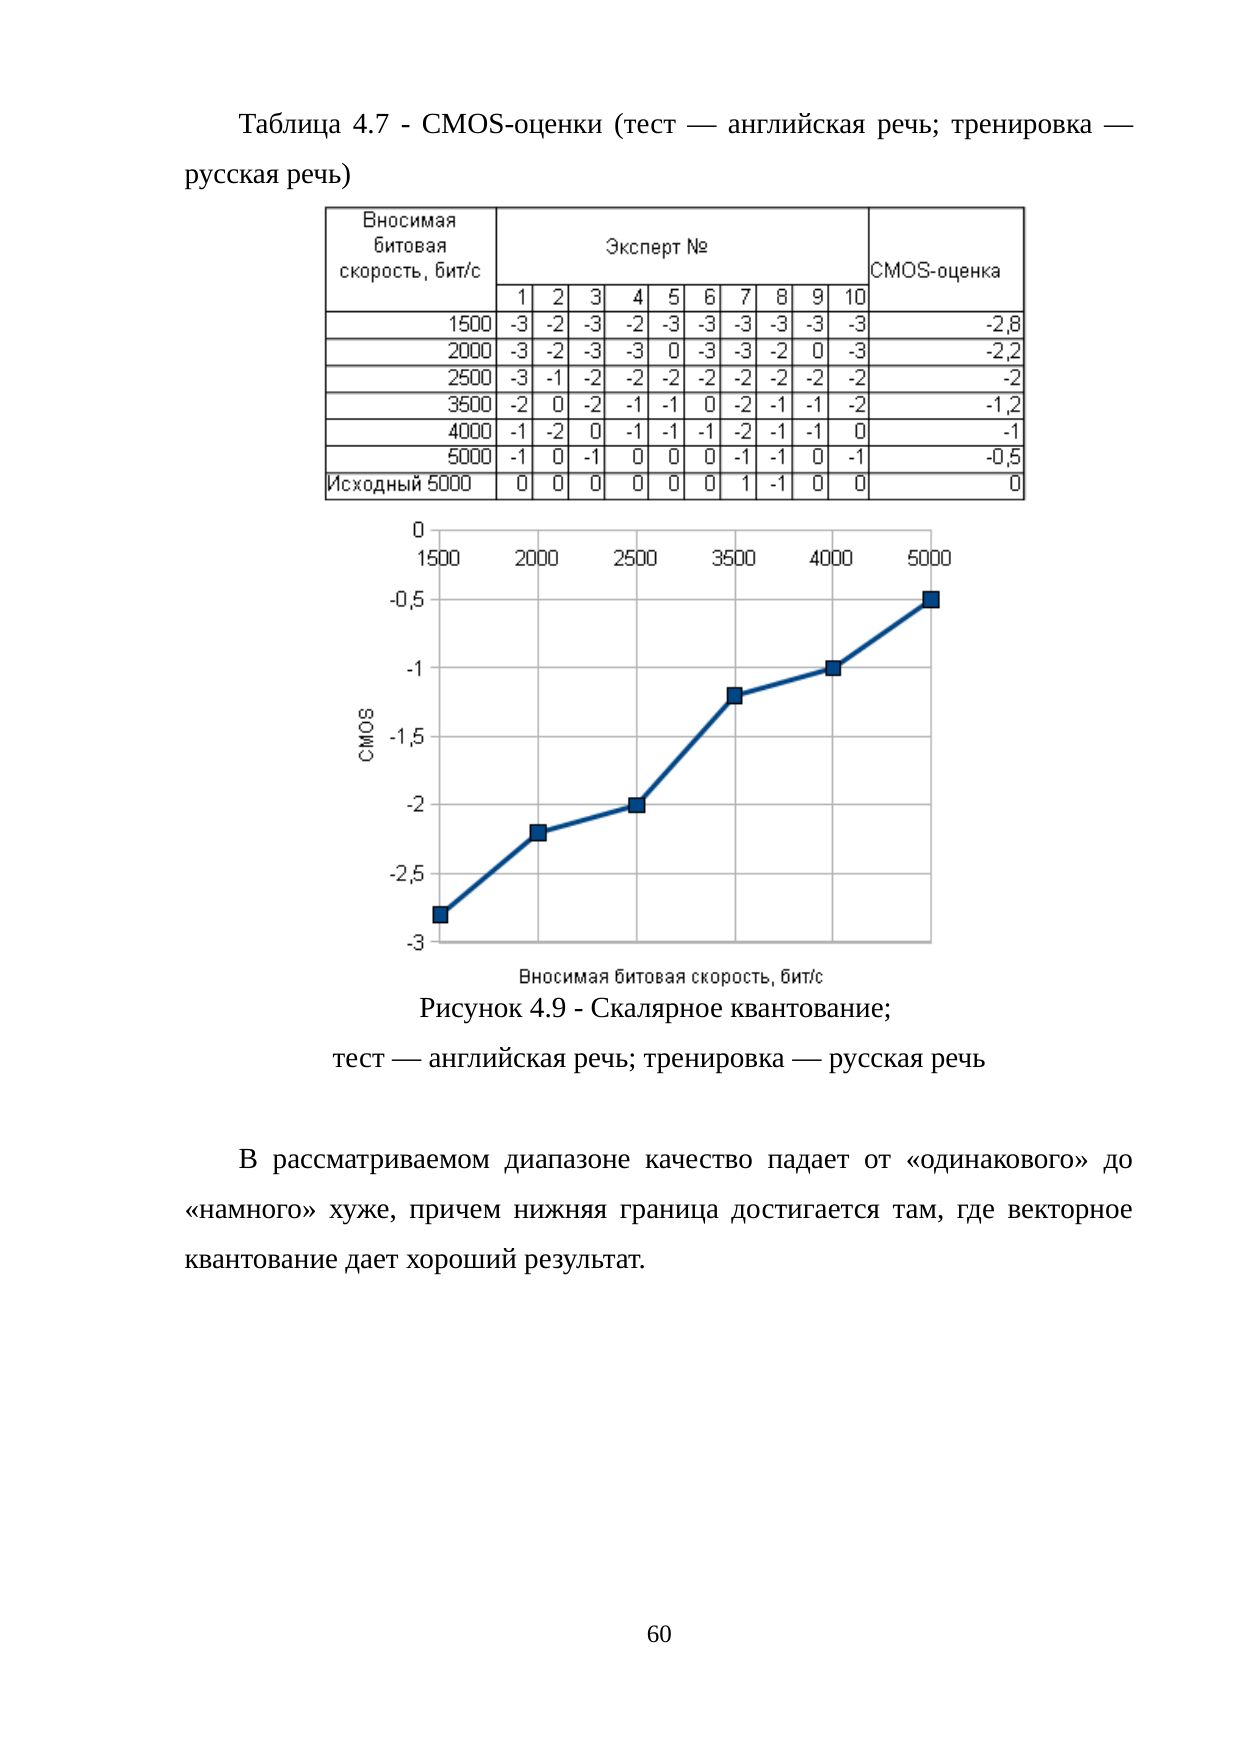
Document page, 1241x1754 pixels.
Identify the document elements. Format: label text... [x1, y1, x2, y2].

text В рассматриваемом диапазоне качество падает от «одинакового» до «намного» хуже, причем нижняя граница достигается там, где векторное квантование дает хороший результат. [184, 1141, 1134, 1275]
text Таблица 4.7 - CMOS-оценки (тест — английская речь; тренировка — русская речь) [184, 106, 1134, 190]
text тест — английская речь; тренировка — русская речь [184, 1040, 1134, 1074]
text Рисунок 4.9 - Скалярное квантование; [184, 207, 1134, 1023]
